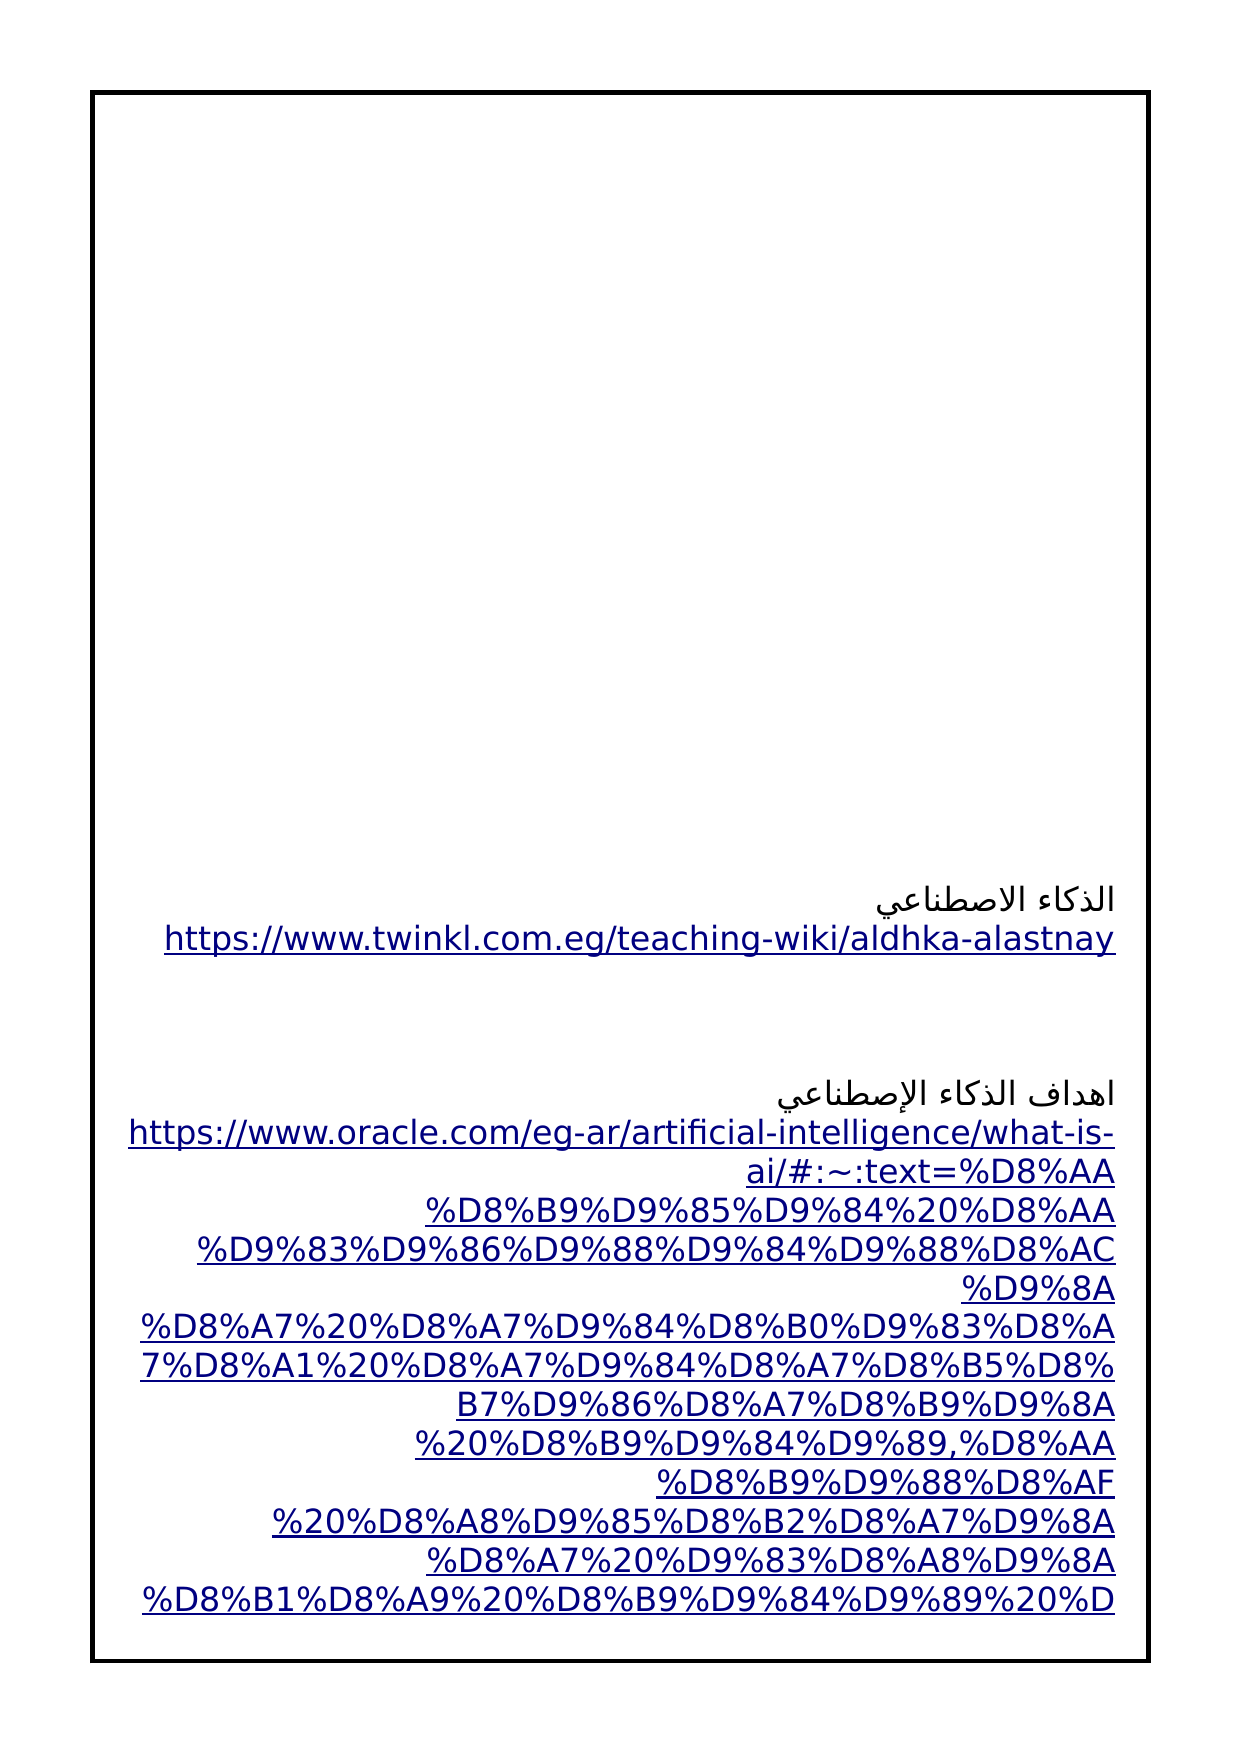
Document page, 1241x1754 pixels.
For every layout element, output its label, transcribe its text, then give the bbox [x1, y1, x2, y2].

text اهداف الذكاء الإصطناعي [125, 1075, 1116, 1114]
text الذكاء الاصطناعي [125, 881, 1116, 919]
text https://www.oracle.com/eg-ar/artificial-intelligence/what-is-ai/#:~:text=%D8%AA%D8%B9%D9%85%D9%84%20%D8%AA%D9%83%D9%86%D9%88%D9%84%D9%88%D8%AC%D9%8A%D8%A7%20%D8%A7%D9%84%D8%B0%D9%83%D8%A7%D8%A1%20%D8%A7%D9%84%D8%A7%D8%B5%D8%B7%D9%86%D8%A7%D8%B9%D9%8A%20%D8%B9%D9%84%D9%89,%D8%AA%D8%B9%D9%88%D8%AF%20%D8%A8%D9%85%D8%B2%D8%A7%D9%8A%D8%A7%20%D9%83%D8%A8%D9%8A%D8%B1%D8%A9%20%D8%B9%D9%84%D9%89%20%D8%A7%D9%84%D8%A3%D8%B9%D9%85%D8%A7%D9%84. [125, 1114, 1116, 1619]
text https://www.twinkl.com.eg/teaching-wiki/aldhka-alastnay [125, 919, 1116, 958]
